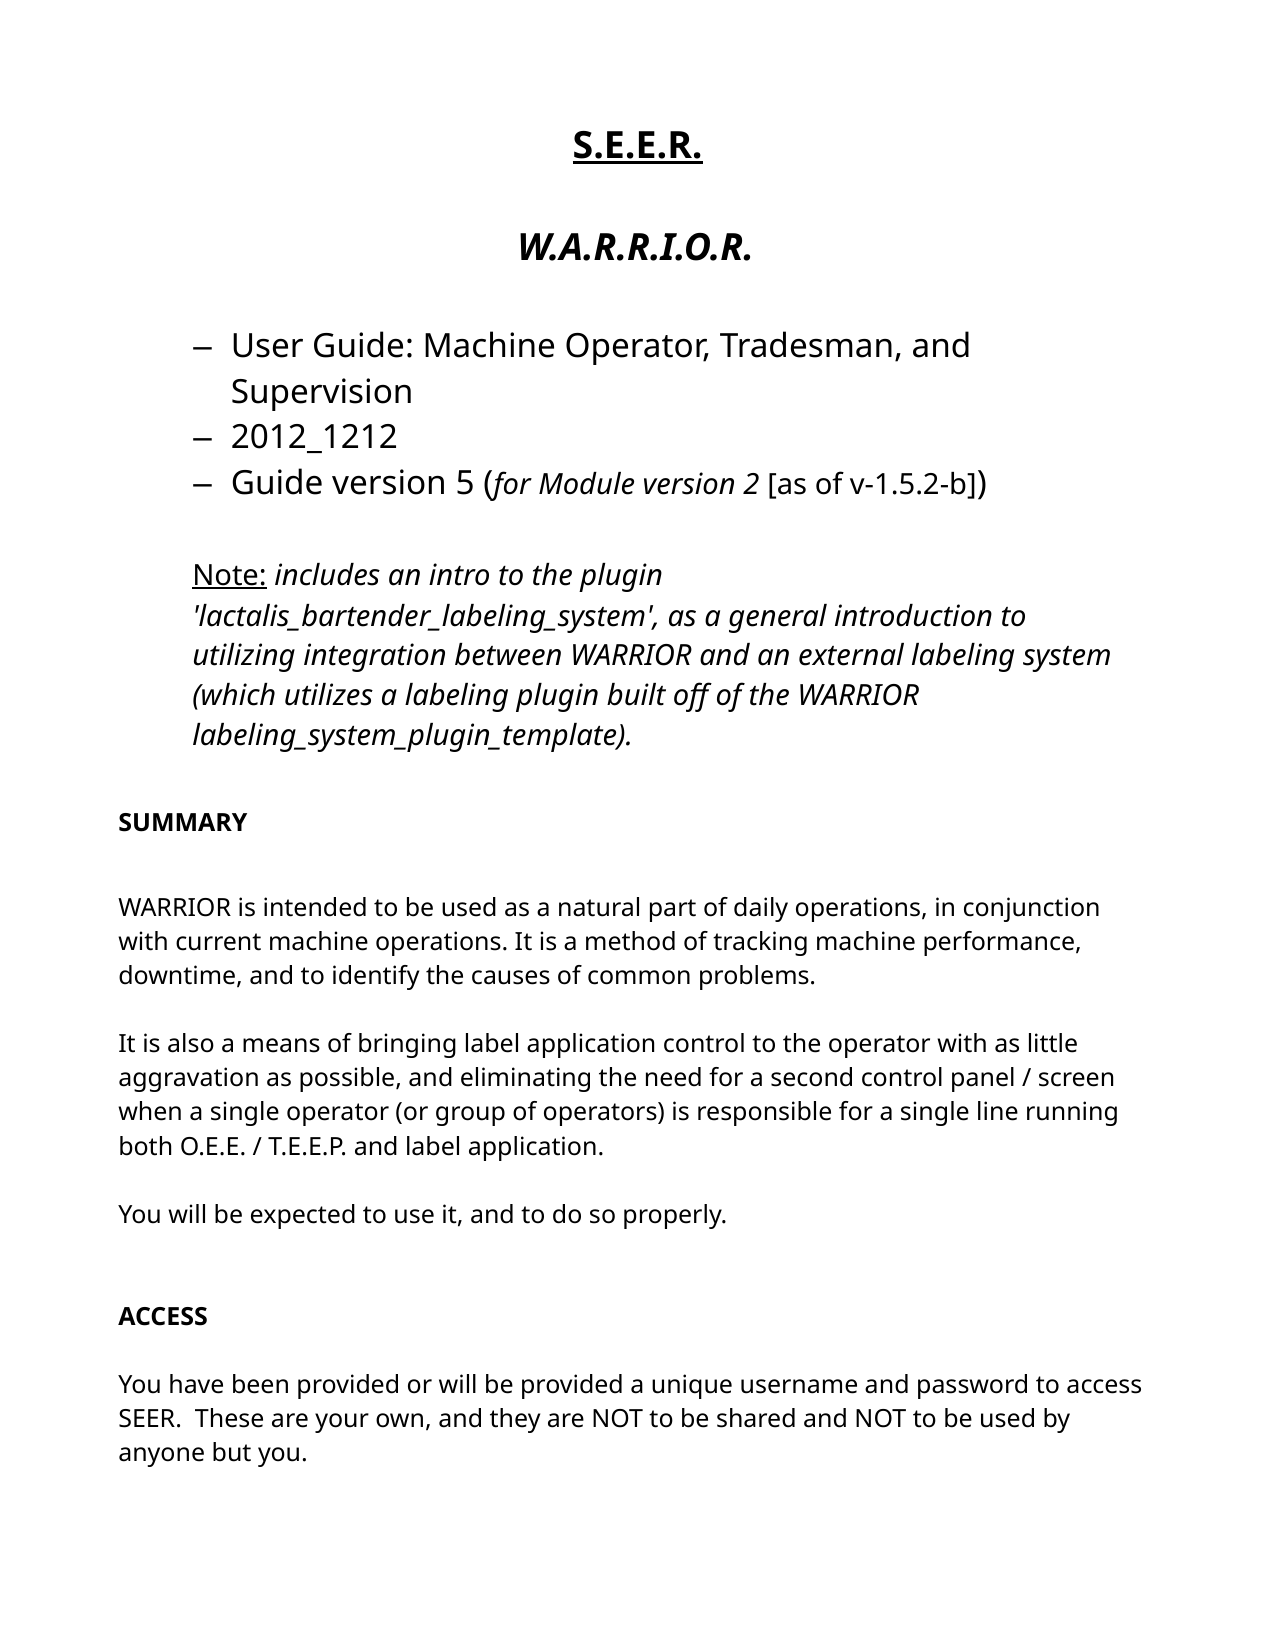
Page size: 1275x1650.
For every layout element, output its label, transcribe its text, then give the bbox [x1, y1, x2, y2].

list Guide version 5 (for Module version 2 [as of v-1.5.2-b]) [193, 458, 1157, 504]
text W.A.R.R.I.O.R. [118, 220, 1157, 271]
list 2012_1212 [193, 413, 1157, 458]
text ACCESS [118, 1298, 1157, 1332]
text You will be expected to use it, and to do so properly. [118, 1196, 1157, 1230]
text SUMMARY [118, 804, 1157, 839]
list User Guide: Machine Operator, Tradesman, and Supervision [193, 322, 1157, 413]
text Note: includes an intro to the plugin 'lactalis_bartender_labeling_system', as a general introduction to utilizing integration between WARRIOR and an external labeling system (which utilizes a labeling plugin built off of the WARRIOR labeling_system_plugin_template). [118, 549, 1157, 753]
text WARRIOR is intended to be used as a natural part of daily operations, in conjunction with current machine operations. It is a method of tracking machine performance, downtime, and to identify the causes of common problems. [118, 890, 1157, 992]
text You have been provided or will be provided a unique username and password to access SEER. These are your own, and they are NOT to be shared and NOT to be used by anyone but you. [118, 1367, 1157, 1469]
text S.E.E.R. [118, 118, 1157, 169]
text It is also a means of bringing label application control to the operator with as little aggravation as possible, and eliminating the need for a second control panel / screen when a single operator (or group of operators) is responsible for a single line running both O.E.E. / T.E.E.P. and label application. [118, 1026, 1157, 1162]
